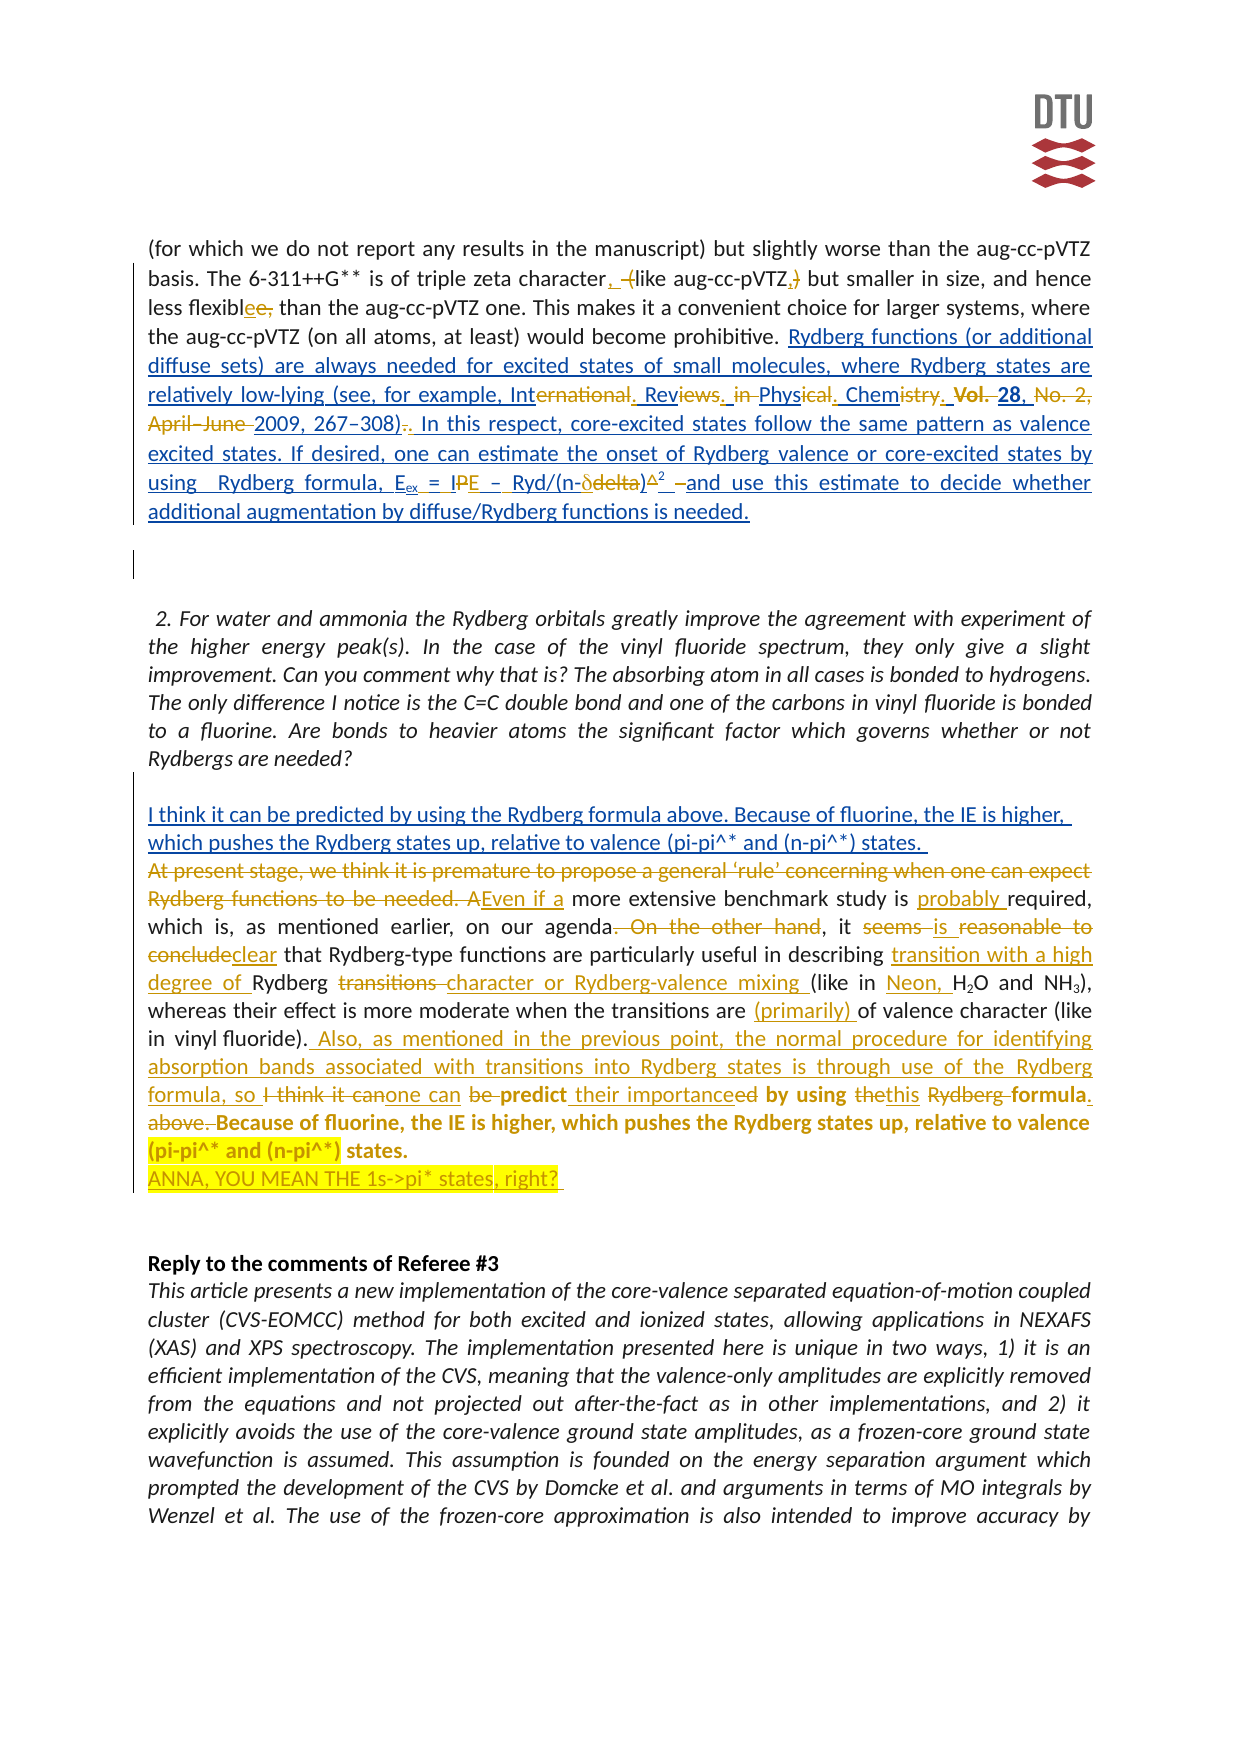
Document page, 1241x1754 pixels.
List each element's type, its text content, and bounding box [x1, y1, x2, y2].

text ANNA, YOU MEAN THE 1s->pi* states, right? [148, 1164, 1092, 1193]
text Even if a more extensive benchmark study is probably required, which is, as mentioned earlier, on our agenda, it is clear that Rydberg-type functions are particularly useful in describing transition with a high degree of Rydberg character or Rydberg-valence mixing (like in Neon, H2O and NH3), whereas their effect is more moderate when the transitions are (primarily) of valence character (like in vinyl fluoride). Also, as mentioned in the previous point, the normal procedure for identifying absorption bands associated with transitions into Rydberg states is through use of the Rydberg formula, so one can predict their importance by using this formula. Because of fluorine, the IE is higher, which pushes the Rydberg states up, relative to valence (pi-pi^* and (n-pi^*) states. [148, 1078, 1092, 1164]
text Even if a more extensive benchmark study is probably required, which is, as mentioned earlier, on our agenda, it is clear that Rydberg-type functions are particularly useful in describing transition with a high degree of Rydberg character or Rydberg-valence mixing (like in Neon, H2O and NH3), whereas their effect is more moderate when the transitions are (primarily) of valence character (like in vinyl fluoride). Also, as mentioned in the previous point, the normal procedure for identifying absorption bands associated with transitions into Rydberg states is through use of the Rydberg formula, so one can predict their importance by using this formula. Because of fluorine, the IE is higher, which pushes the Rydberg states up, relative to valence (pi-pi^* and (n-pi^*) states. [148, 873, 1092, 1077]
text 2. For water and ammonia the Rydberg orbitals greatly improve the agreement with experiment of the higher energy peak(s). In the case of the vinyl fluoride spectrum, they only give a slight improvement. Can you comment why that is? The absorbing atom in all cases is bonded to hydrogens. The only difference I notice is the C=C double bond and one of the carbons in vinyl fluoride is bonded to a fluorine. Are bonds to heavier atoms the significant factor which governs whether or not Rydbergs are needed? [148, 604, 1092, 772]
text Reply to the comments of Referee #3 [148, 1249, 1092, 1277]
text Yes and no. The chosen Pople set, 6-311++G**, performs better than Dunning’s aug-cc-pVDZ basis (for which we do not report any results in the manuscript) but slightly worse than the aug-cc-pVTZ basis. The 6-311++G** is of triple zeta character, like aug-cc-pVTZ, but smaller in size, and hence less flexible than the aug-cc-pVTZ one. This makes it a convenient choice for larger systems, where the aug-cc-pVTZ (on all atoms, at least) would become prohibitive. Rydberg functions (or additional diffuse sets) are always needed for excited states of small molecules, where Rydberg states are relatively low-lying (see, for example, Int. Rev. Phys. Chem. 28, 2009, 267–308). In this respect, core-excited states follow the same pattern as valence excited states. If desired, one can estimate the onset of Rydberg valence or core-excited states by using Rydberg formula, Eex = IE – Ryd/(n-)2 and use this estimate to decide whether additional augmentation by diffuse/Rydberg functions is needed. [148, 233, 1092, 375]
text This article presents a new implementation of the core-valence separated equation-of-motion coupled cluster (CVS-EOMCC) method for both excited and ionized states, allowing applications in NEXAFS (XAS) and XPS spectroscopy. The implementation presented here is unique in two ways, 1) it is an efficient implementation of the CVS, meaning that the valence-only amplitudes are explicitly removed from the equations and not projected out after-the-fact as in other implementations, and 2) it explicitly avoids the use of the core-valence ground state amplitudes, as a frozen-core ground state wavefunction is assumed. This assumption is founded on the energy separation argument which prompted the development of the CVS by Domcke et al. and arguments in terms of MO integrals by Wenzel et al. The use of the frozen-core approximation is also intended to improve accuracy by [148, 1277, 1092, 1529]
text I think it can be predicted by using the Rydberg formula above. Because of fluorine, the IE is higher, which pushes the Rydberg states up, relative to valence (pi-pi^* and (n-pi^*) states. [148, 800, 1092, 856]
text Yes and no. The chosen Pople set, 6-311++G**, performs better than Dunning’s aug-cc-pVDZ basis (for which we do not report any results in the manuscript) but slightly worse than the aug-cc-pVTZ basis. The 6-311++G** is of triple zeta character, like aug-cc-pVTZ, but smaller in size, and hence less flexible than the aug-cc-pVTZ one. This makes it a convenient choice for larger systems, where the aug-cc-pVTZ (on all atoms, at least) would become prohibitive. Rydberg functions (or additional diffuse sets) are always needed for excited states of small molecules, where Rydberg states are relatively low-lying (see, for example, Int. Rev. Phys. Chem. 28, 2009, 267–308). In this respect, core-excited states follow the same pattern as valence excited states. If desired, one can estimate the onset of Rydberg valence or core-excited states by using Rydberg formula, Eex = IE – Ryd/(n-)2 and use this estimate to decide whether additional augmentation by diffuse/Rydberg functions is needed. [148, 377, 1092, 463]
text Yes and no. The chosen Pople set, 6-311++G**, performs better than Dunning’s aug-cc-pVDZ basis (for which we do not report any results in the manuscript) but slightly worse than the aug-cc-pVTZ basis. The 6-311++G** is of triple zeta character, like aug-cc-pVTZ, but smaller in size, and hence less flexible than the aug-cc-pVTZ one. This makes it a convenient choice for larger systems, where the aug-cc-pVTZ (on all atoms, at least) would become prohibitive. Rydberg functions (or additional diffuse sets) are always needed for excited states of small molecules, where Rydberg states are relatively low-lying (see, for example, Int. Rev. Phys. Chem. 28, 2009, 267–308). In this respect, core-excited states follow the same pattern as valence excited states. If desired, one can estimate the onset of Rydberg valence or core-excited states by using Rydberg formula, Eex = IE – Ryd/(n-)2 and use this estimate to decide whether additional augmentation by diffuse/Rydberg functions is needed. [148, 464, 1092, 525]
